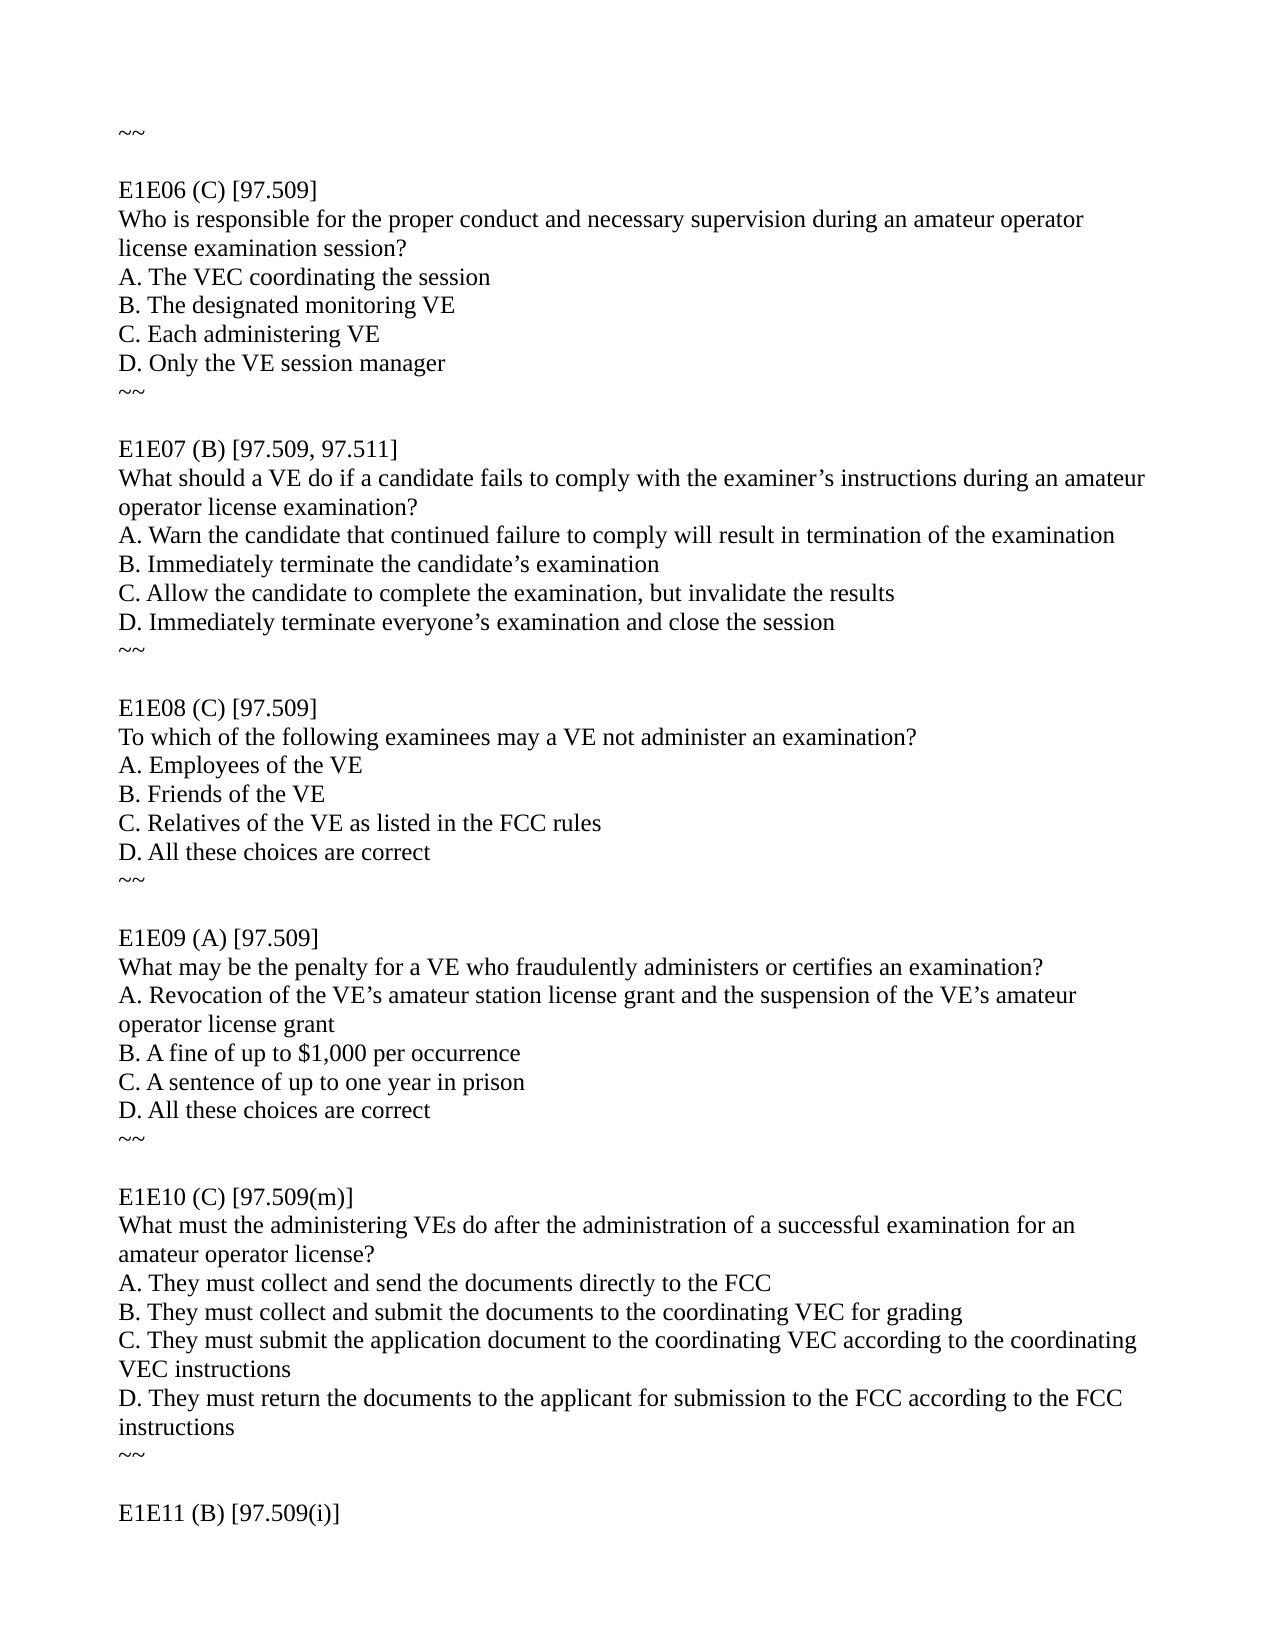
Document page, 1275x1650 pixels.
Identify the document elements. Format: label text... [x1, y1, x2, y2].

text ~~ [118, 1124, 1157, 1153]
text B. Immediately terminate the candidate’s examination [118, 549, 1157, 578]
text ~~ [118, 1441, 1157, 1469]
text C. Each administering VE [118, 319, 1157, 348]
text What may be the penalty for a VE who fraudulently administers or certifies an examination? [118, 952, 1157, 981]
text ~~ [118, 118, 1157, 147]
text Who is responsible for the proper conduct and necessary supervision during an amateur operator license examination session? [118, 204, 1157, 262]
text A. They must collect and send the documents directly to the FCC [118, 1268, 1157, 1297]
text C. Relatives of the VE as listed in the FCC rules [118, 808, 1157, 837]
text E1E11 (B) [97.509(i)] [118, 1498, 1157, 1527]
text D. All these choices are correct [118, 1096, 1157, 1124]
text A. Revocation of the VE’s amateur station license grant and the suspension of the VE’s amateur operator license grant [118, 981, 1157, 1038]
text C. Allow the candidate to complete the examination, but invalidate the results [118, 578, 1157, 607]
text ~~ [118, 866, 1157, 894]
text What must the administering VEs do after the administration of a successful examination for an amateur operator license? [118, 1211, 1157, 1268]
text C. A sentence of up to one year in prison [118, 1067, 1157, 1096]
text E1E07 (B) [97.509, 97.511] [118, 434, 1157, 463]
text B. A fine of up to $1,000 per occurrence [118, 1038, 1157, 1067]
text D. Immediately terminate everyone’s examination and close the session [118, 607, 1157, 636]
text ~~ [118, 377, 1157, 406]
text What should a VE do if a candidate fails to comply with the examiner’s instructions during an amateur operator license examination? [118, 463, 1157, 521]
text B. Friends of the VE [118, 779, 1157, 808]
text E1E09 (A) [97.509] [118, 923, 1157, 952]
text D. All these choices are correct [118, 837, 1157, 866]
text E1E10 (C) [97.509(m)] [118, 1182, 1157, 1211]
text A. The VEC coordinating the session [118, 262, 1157, 291]
text D. They must return the documents to the applicant for submission to the FCC according to the FCC instructions [118, 1383, 1157, 1441]
text B. The designated monitoring VE [118, 291, 1157, 319]
text ~~ [118, 636, 1157, 664]
text E1E06 (C) [97.509] [118, 176, 1157, 204]
text A. Employees of the VE [118, 751, 1157, 779]
text C. They must submit the application document to the coordinating VEC according to the coordinating VEC instructions [118, 1326, 1157, 1383]
text E1E08 (C) [97.509] [118, 693, 1157, 722]
text D. Only the VE session manager [118, 348, 1157, 377]
text To which of the following examinees may a VE not administer an examination? [118, 722, 1157, 751]
text A. Warn the candidate that continued failure to comply will result in termination of the examination [118, 521, 1157, 549]
text B. They must collect and submit the documents to the coordinating VEC for grading [118, 1297, 1157, 1326]
